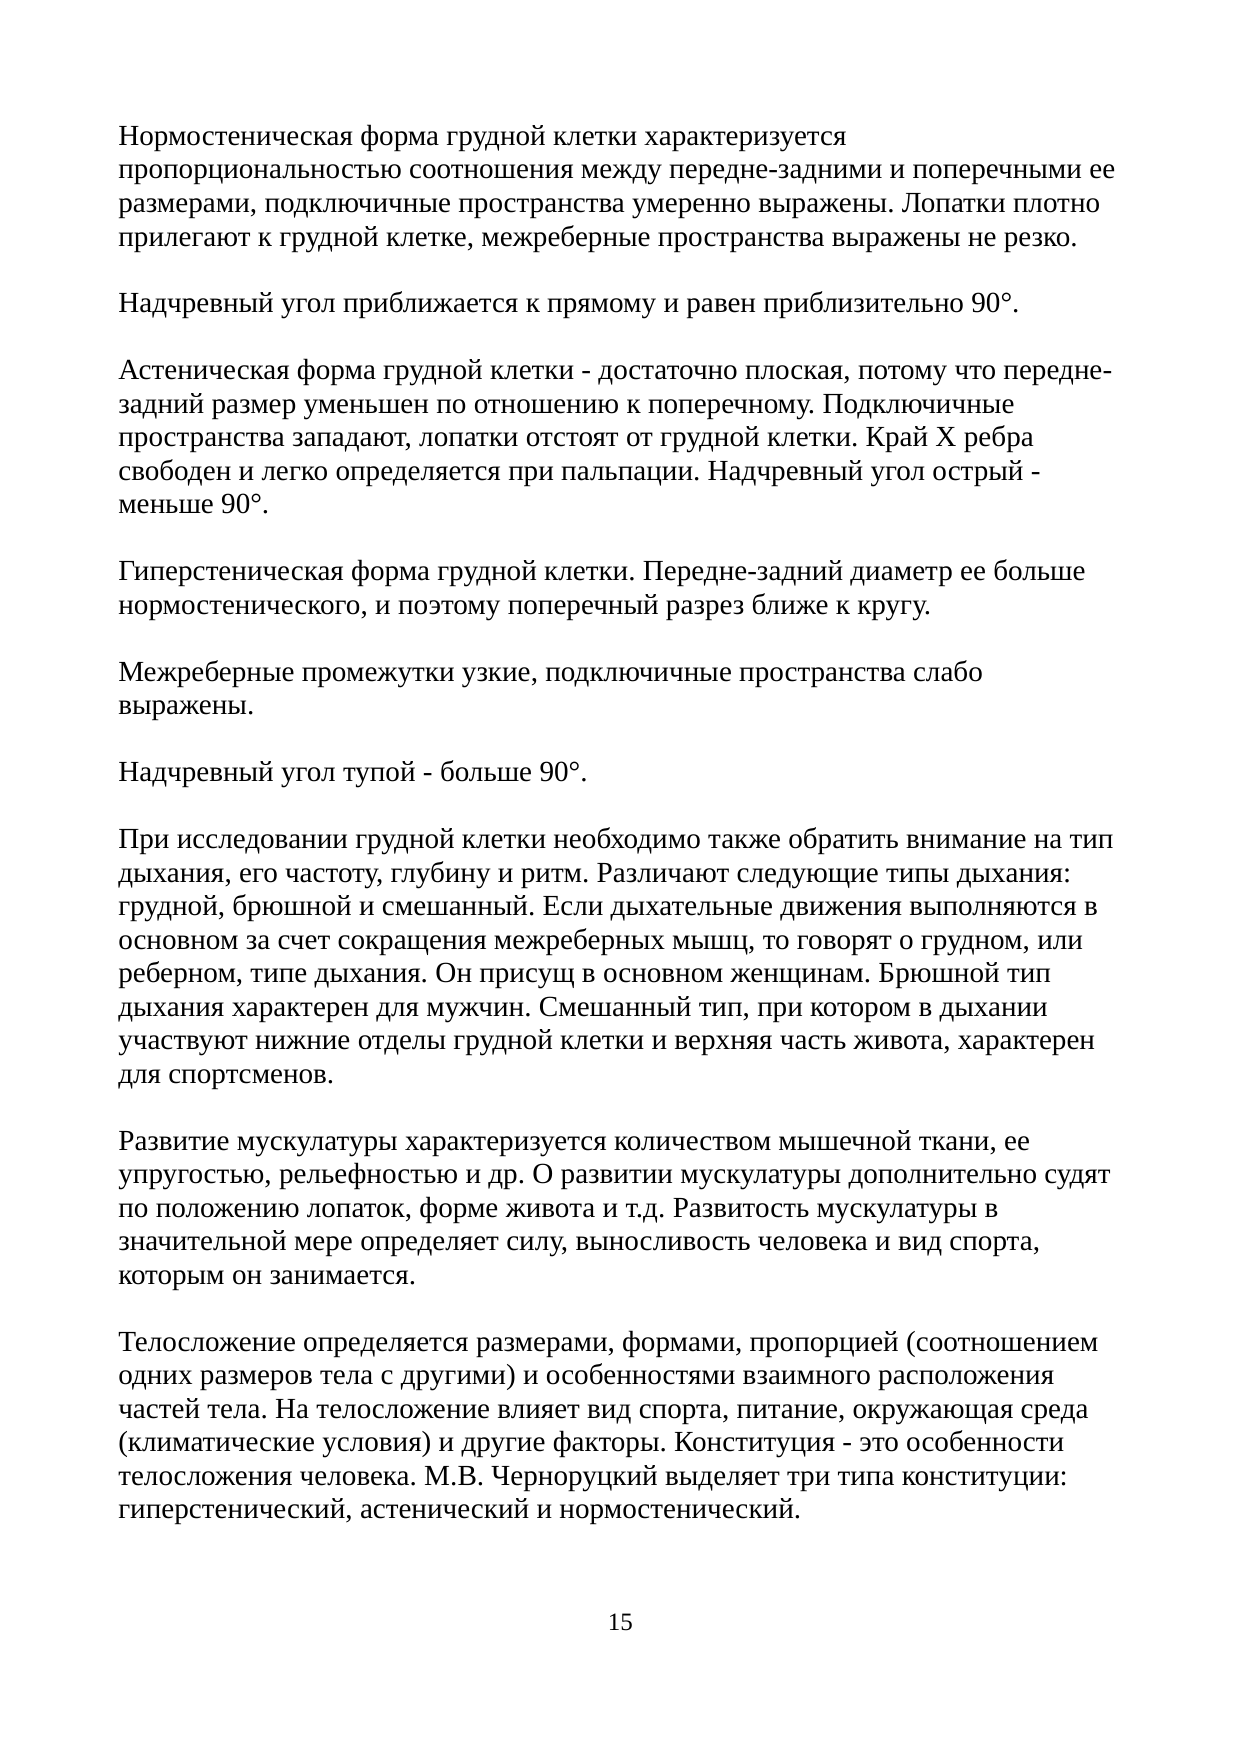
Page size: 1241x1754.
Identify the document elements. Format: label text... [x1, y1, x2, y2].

subtitle Надчревный угол приближается к прямому и равен приблизительно 90°. [118, 286, 1122, 319]
subtitle Гиперстеническая форма грудной клетки. Передне-задний диаметр ее больше нормостенического, и поэтому поперечный разрез ближе к кругу. [118, 553, 1122, 621]
subtitle При исследовании грудной клетки необходимо также обратить внимание на тип дыхания, его частоту, глубину и ритм. Различают следующие типы дыхания: грудной, брюшной и смешанный. Если дыхательные движения выполняются в основном за счет сокращения межреберных мышц, то говорят о грудном, или реберном, типе дыхания. Он присущ в основном женщинам. Брюшной тип дыхания характерен для мужчин. Смешанный тип, при котором в дыхании участвуют нижние отделы грудной клетки и верхняя часть живота, характерен для спортсменов. [118, 821, 1122, 1089]
subtitle Телосложение определяется размерами, формами, пропорцией (соотношением одних размеров тела с другими) и особенностями взаимного расположения частей тела. На телосложение влияет вид спорта, питание, окружающая среда (климатические условия) и другие факторы. Конституция - это особенности телосложения человека. М.В. Черноруцкий выделяет три типа конституции: гиперстенический, астенический и нормостенический. [118, 1324, 1122, 1525]
subtitle Межреберные промежутки узкие, подключичные пространства слабо выражены. [118, 654, 1122, 721]
subtitle Развитие мускулатуры характеризуется количеством мышечной ткани, ее упругостью, рельефностью и др. О развитии мускулатуры дополнительно судят по положению лопаток, форме живота и т.д. Развитость мускулатуры в значительной мере определяет силу, выносливость человека и вид спорта, которым он занимается. [118, 1123, 1122, 1291]
subtitle Надчревный угол тупой - больше 90°. [118, 754, 1122, 788]
subtitle Нормостеническая форма грудной клетки характеризуется пропорциональностью соотношения между передне-задними и поперечными ее размерами, подключичные пространства умеренно выражены. Лопатки плотно прилегают к грудной клетке, межреберные пространства выражены не резко. [118, 118, 1122, 252]
subtitle Астеническая форма грудной клетки - достаточно плоская, потому что передне-задний размер уменьшен по отношению к поперечному. Подключичные пространства западают, лопатки отстоят от грудной клетки. Край X ребра свободен и легко определяется при пальпации. Надчревный угол острый - меньше 90°. [118, 352, 1122, 520]
